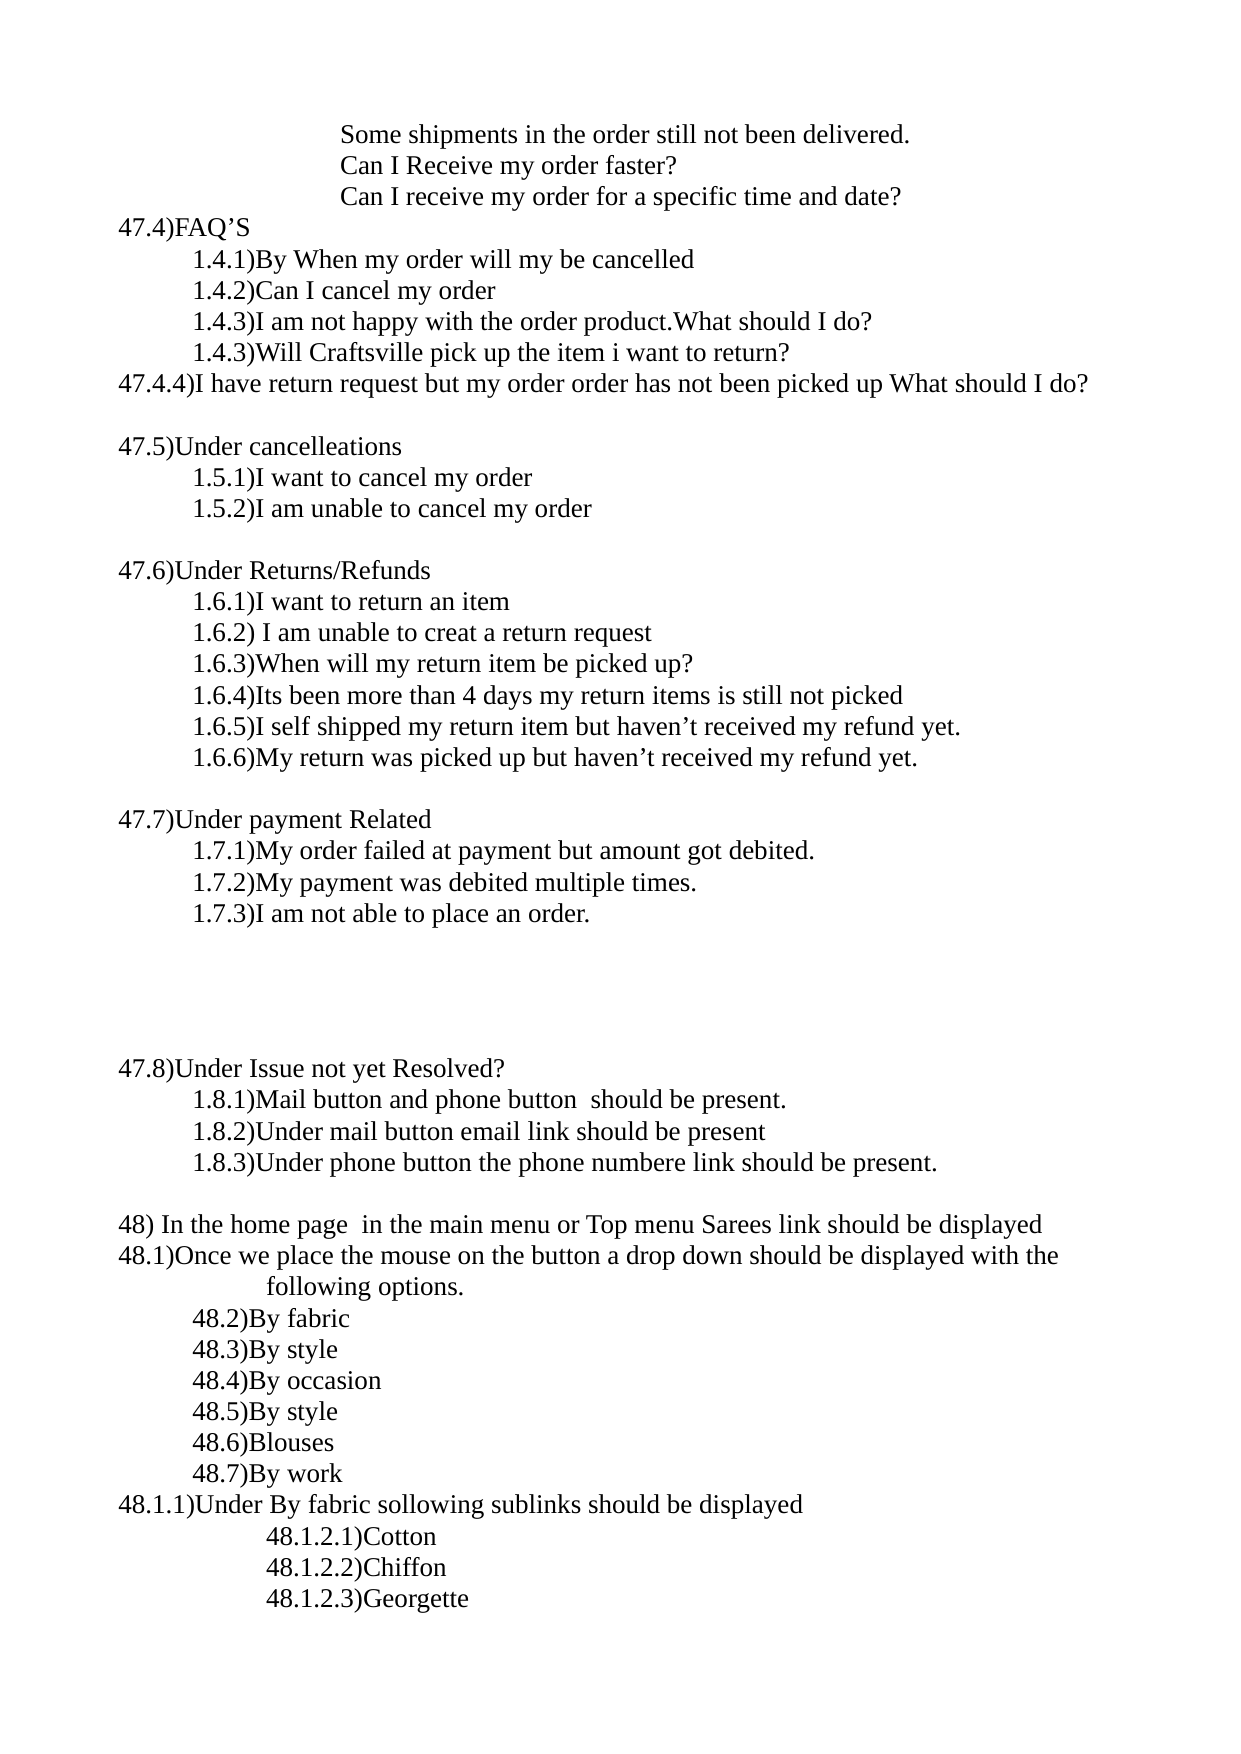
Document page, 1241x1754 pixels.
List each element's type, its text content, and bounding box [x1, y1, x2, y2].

text 1.7.2)My payment was debited multiple times. [118, 866, 1122, 897]
text 1.6.3)When will my return item be picked up? [118, 648, 1122, 679]
text 1.7.1)My order failed at payment but amount got debited. [118, 834, 1122, 866]
text 48) In the home page in the main menu or Top menu Sarees link should be displayed [118, 1208, 1122, 1239]
text 48.1.2.1)Cotton [118, 1520, 1122, 1551]
text 47.6)Under Returns/Refunds [118, 554, 1122, 585]
text Can I receive my order for a specific time and date? [118, 180, 1122, 212]
text 47.4.4)I have return request but my order order has not been picked up What should I do? [118, 367, 1122, 398]
text 48.6)Blouses [118, 1426, 1122, 1457]
text 1.6.5)I self shipped my return item but haven’t received my refund yet. [118, 710, 1122, 741]
text 47.8)Under Issue not yet Resolved? [118, 1052, 1122, 1084]
text 1.8.3)Under phone button the phone numbere link should be present. [118, 1146, 1122, 1177]
text 48.1.2.2)Chiffon [118, 1551, 1122, 1582]
text 1.7.3)I am not able to place an order. [118, 897, 1122, 928]
text 48.2)By fabric [118, 1302, 1122, 1333]
text 47.7)Under payment Related [118, 803, 1122, 834]
text 1.4.2)Can I cancel my order [118, 274, 1122, 305]
text 48.7)By work [118, 1457, 1122, 1488]
text 48.4)By occasion [118, 1364, 1122, 1395]
text 48.1.1)Under By fabric sollowing sublinks should be displayed [118, 1488, 1122, 1520]
text 47.5)Under cancelleations [118, 429, 1122, 461]
text 1.6.4)Its been more than 4 days my return items is still not picked [118, 679, 1122, 710]
text 1.4.1)By When my order will my be cancelled [118, 243, 1122, 274]
text 1.5.1)I want to cancel my order [118, 461, 1122, 492]
text Some shipments in the order still not been delivered. [118, 118, 1122, 149]
text 1.4.3)I am not happy with the order product.What should I do? [118, 305, 1122, 336]
text 48.1)Once we place the mouse on the button a drop down should be displayed with the [118, 1239, 1122, 1271]
text 1.6.2) I am unable to creat a return request [118, 616, 1122, 648]
text 1.6.6)My return was picked up but haven’t received my refund yet. [118, 741, 1122, 772]
text 48.5)By style [118, 1395, 1122, 1426]
text 1.8.1)Mail button and phone button should be present. [118, 1084, 1122, 1115]
text 48.1.2.3)Georgette [118, 1582, 1122, 1613]
text following options. [118, 1271, 1122, 1302]
text 1.8.2)Under mail button email link should be present [118, 1115, 1122, 1146]
text 1.4.3)Will Craftsville pick up the item i want to return? [118, 336, 1122, 367]
text 1.5.2)I am unable to cancel my order [118, 492, 1122, 523]
text 48.3)By style [118, 1333, 1122, 1364]
text 1.6.1)I want to return an item [118, 585, 1122, 616]
text 47.4)FAQ’S [118, 212, 1122, 243]
text Can I Receive my order faster? [118, 149, 1122, 180]
